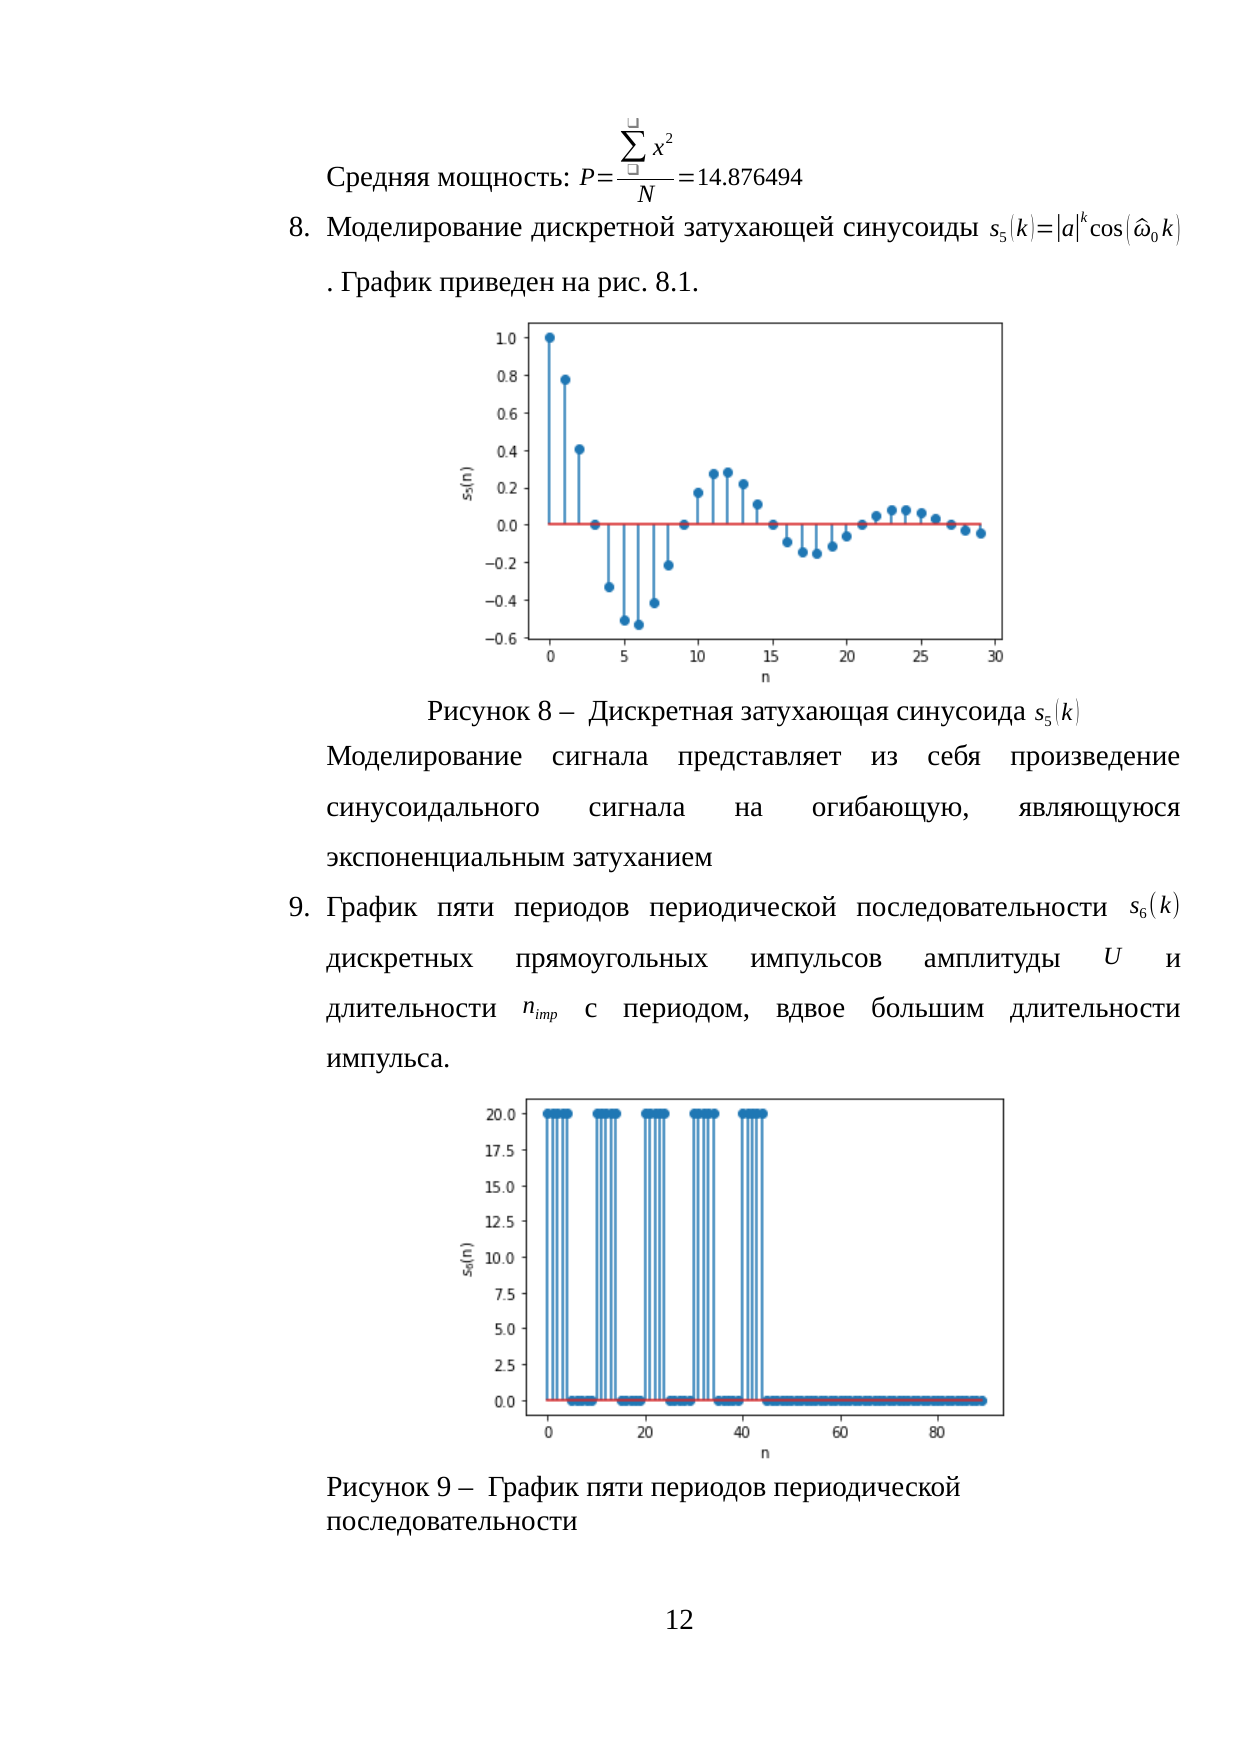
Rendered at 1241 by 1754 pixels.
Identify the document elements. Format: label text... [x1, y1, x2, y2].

list Моделирование дискретной затухающей синусоиды . График приведен на рис. 8.1. [288, 208, 1181, 298]
picture [449, 1090, 1013, 1470]
picture [449, 314, 1013, 694]
list Моделирование сигнала представляет из себя произведение синусоидального сигнала на огибающую, являющуюся экспоненциальным затуханием [288, 738, 1181, 873]
list График пяти периодов периодической последовательности дискретных прямоугольных импульсов амплитуды и длительности с периодом, вдвое большим длительности импульса. [288, 889, 1181, 1074]
list Рисунок 9 – График пяти периодов периодической последовательности [288, 1091, 1181, 1537]
list Средняя мощность: [288, 118, 1181, 208]
list Рисунок 8 – Дискретная затухающая синусоида [288, 404, 1181, 729]
